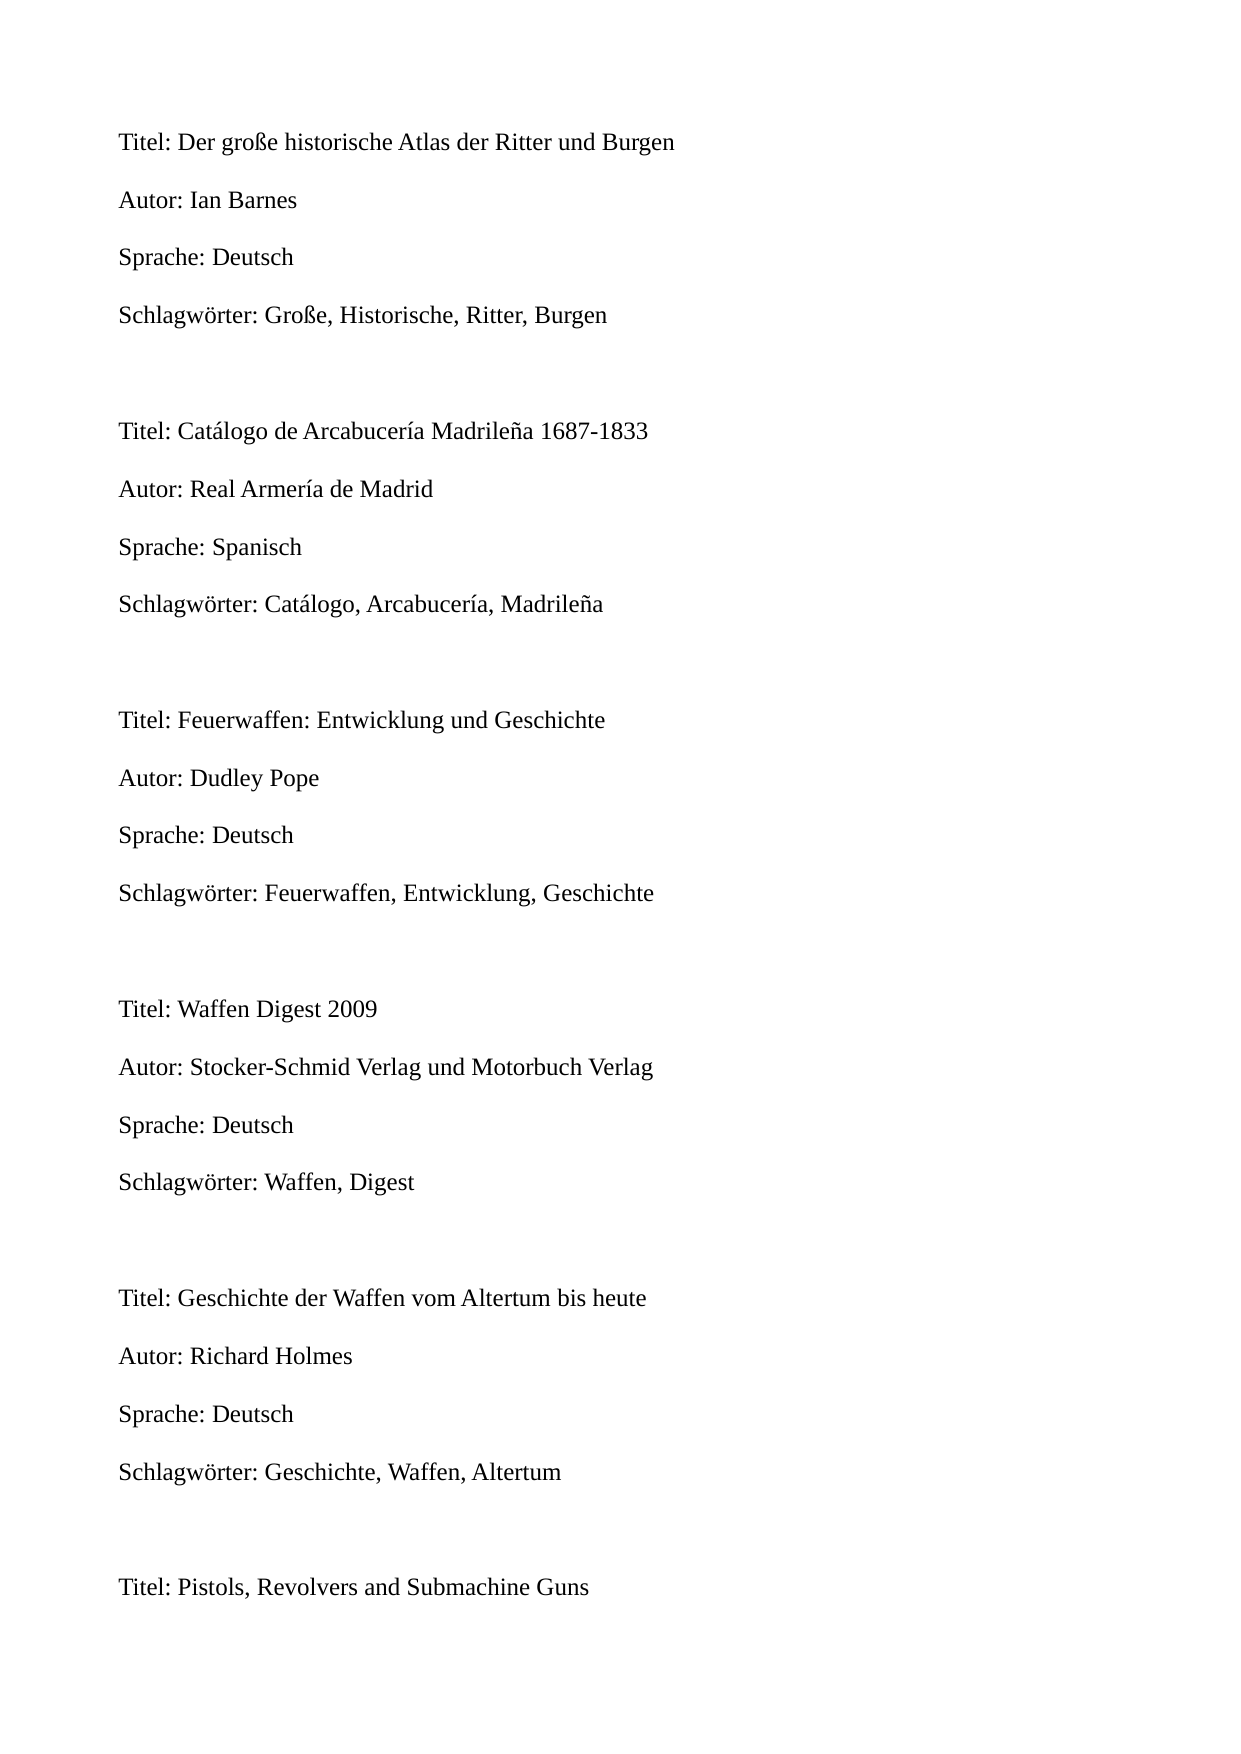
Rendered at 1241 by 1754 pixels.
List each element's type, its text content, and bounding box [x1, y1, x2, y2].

text Autor: Stocker-Schmid Verlag und Motorbuch Verlag [118, 1043, 1122, 1081]
text Autor: Richard Holmes [118, 1332, 1122, 1370]
text Schlagwörter: Geschichte, Waffen, Altertum [118, 1448, 1122, 1485]
text Sprache: Deutsch [118, 1390, 1122, 1427]
text Sprache: Spanisch [118, 523, 1122, 560]
text Titel: Feuerwaffen: Entwicklung und Geschichte [118, 696, 1122, 734]
text Sprache: Deutsch [118, 812, 1122, 849]
text Titel: Geschichte der Waffen vom Altertum bis heute [118, 1274, 1122, 1312]
text Sprache: Deutsch [118, 1101, 1122, 1138]
text Schlagwörter: Große, Historische, Ritter, Burgen [118, 292, 1122, 329]
text Autor: Dudley Pope [118, 754, 1122, 792]
text Schlagwörter: Catálogo, Arcabucería, Madrileña [118, 581, 1122, 618]
text Titel: Der große historische Atlas der Ritter und Burgen [118, 118, 1122, 156]
text Autor: Ian Barnes [118, 176, 1122, 213]
text Titel: Waffen Digest 2009 [118, 985, 1122, 1023]
text Schlagwörter: Feuerwaffen, Entwicklung, Geschichte [118, 870, 1122, 907]
text Titel: Pistols, Revolvers and Submachine Guns [118, 1563, 1122, 1601]
text Autor: Real Armería de Madrid [118, 465, 1122, 502]
text Sprache: Deutsch [118, 234, 1122, 271]
text Schlagwörter: Waffen, Digest [118, 1159, 1122, 1196]
text Titel: Catálogo de Arcabucería Madrileña 1687-1833 [118, 407, 1122, 445]
